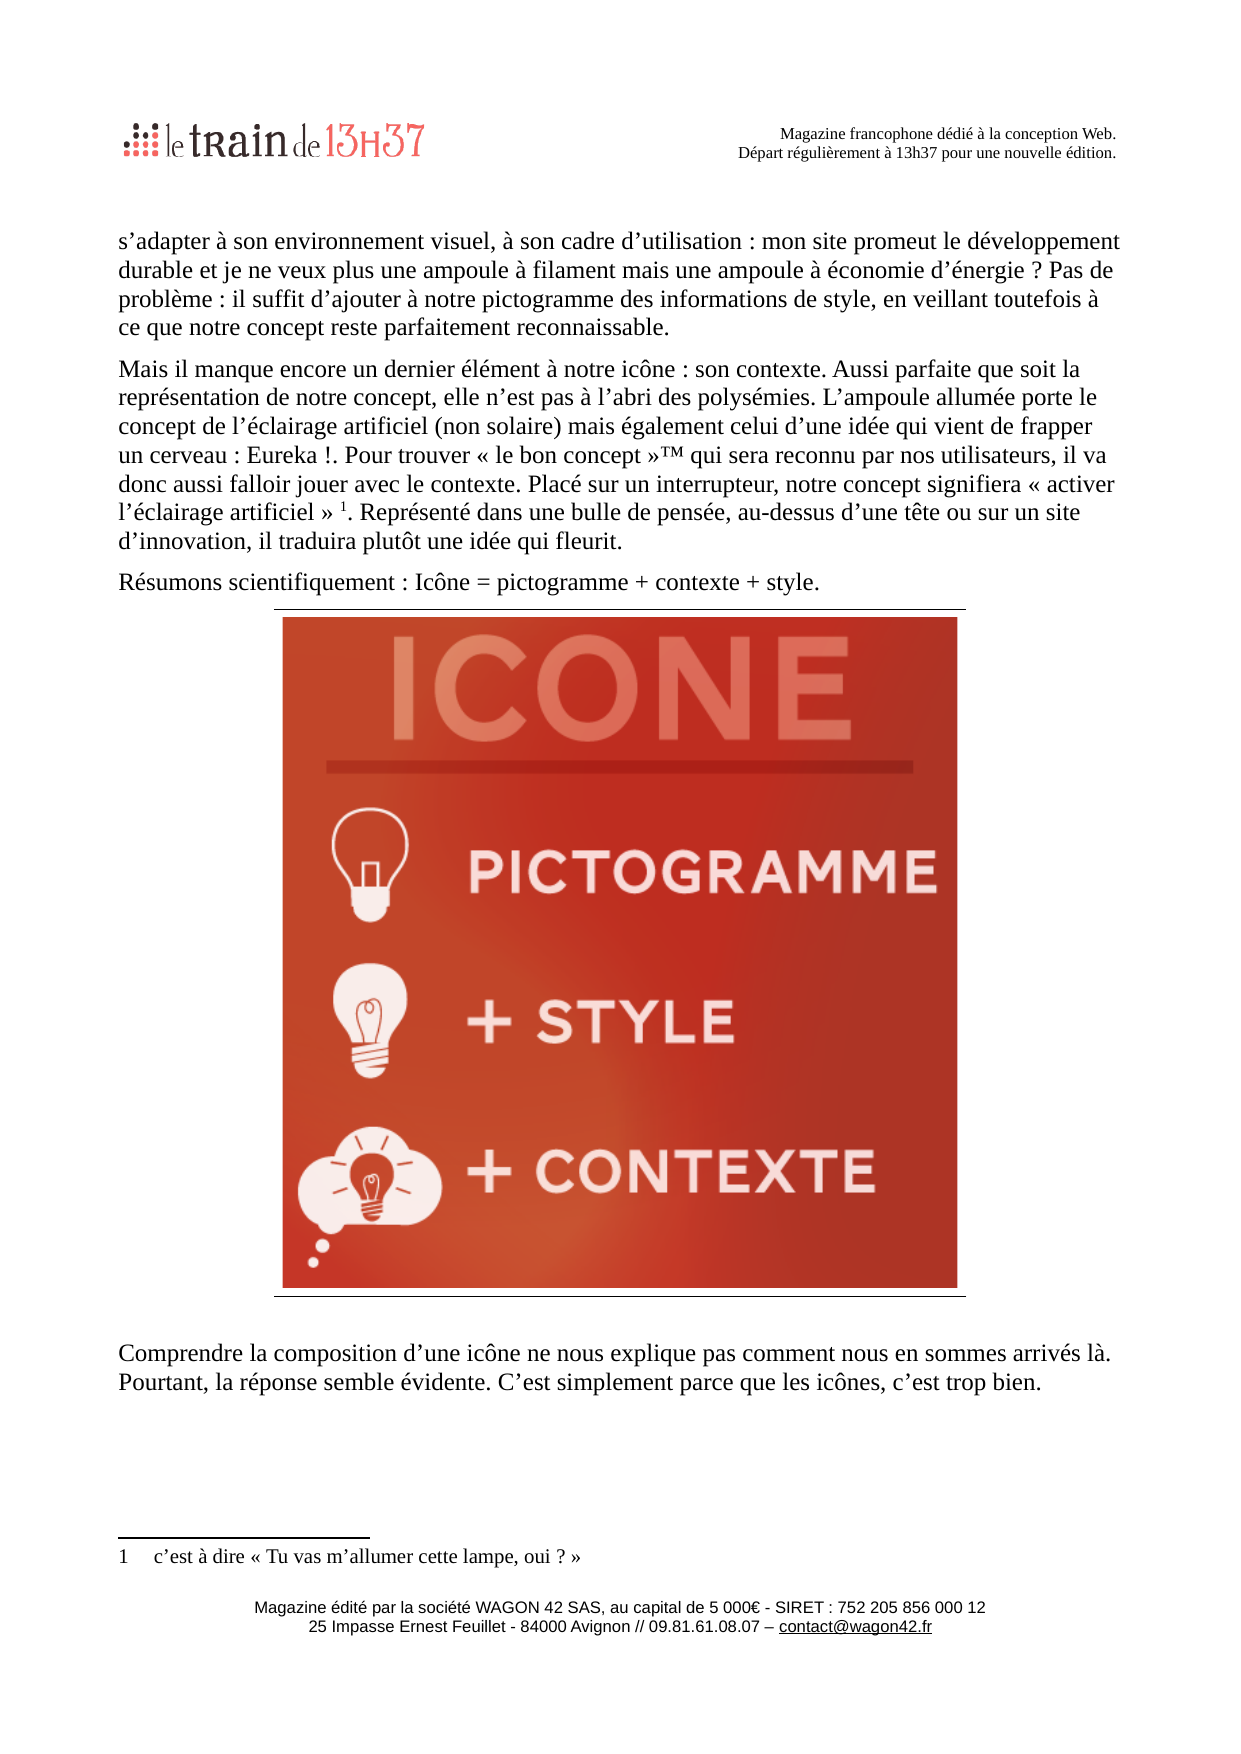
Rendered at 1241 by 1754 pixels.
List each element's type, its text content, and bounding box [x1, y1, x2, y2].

picture [123, 123, 425, 157]
text Comprendre la composition d’une icône ne nous explique pas comment nous en sommes arrivés là. Pourtant, la réponse semble évidente. C’est simplement parce que les icônes, c’est trop bien. [118, 1338, 1122, 1395]
text s’adapter à son environnement visuel, à son cadre d’utilisation : mon site promeut le développement durable et je ne veux plus une ampoule à filament mais une ampoule à économie d’énergie ? Pas de problème : il suffit d’ajouter à notre pictogramme des informations de style, en veillant toutefois à ce que notre concept reste parfaitement reconnaissable. [118, 226, 1122, 341]
picture [282, 617, 958, 1288]
text Mais il manque encore un dernier élément à notre icône : son contexte. Aussi parfaite que soit la représentation de notre concept, elle n’est pas à l’abri des polysémies. L’ampoule allumée porte le concept de l’éclairage artificiel (non solaire) mais également celui d’une idée qui vient de frapper un cerveau : Eureka !. Pour trouver « le bon concept »™ qui sera reconnu par nos utilisateurs, il va donc aussi falloir jouer avec le contexte. Placé sur un interrupteur, notre concept signifiera « activer l’éclairage artificiel » . Représenté dans une bulle de pensée, au-dessus d’une tête ou sur un site d’innovation, il traduira plutôt une idée qui fleurit. [118, 354, 1122, 555]
text c’est à dire « Tu vas m’allumer cette lampe, oui ? » [118, 1544, 1122, 1568]
text Résumons scientifiquement : Icône = pictogramme + contexte + style. [118, 567, 1122, 596]
